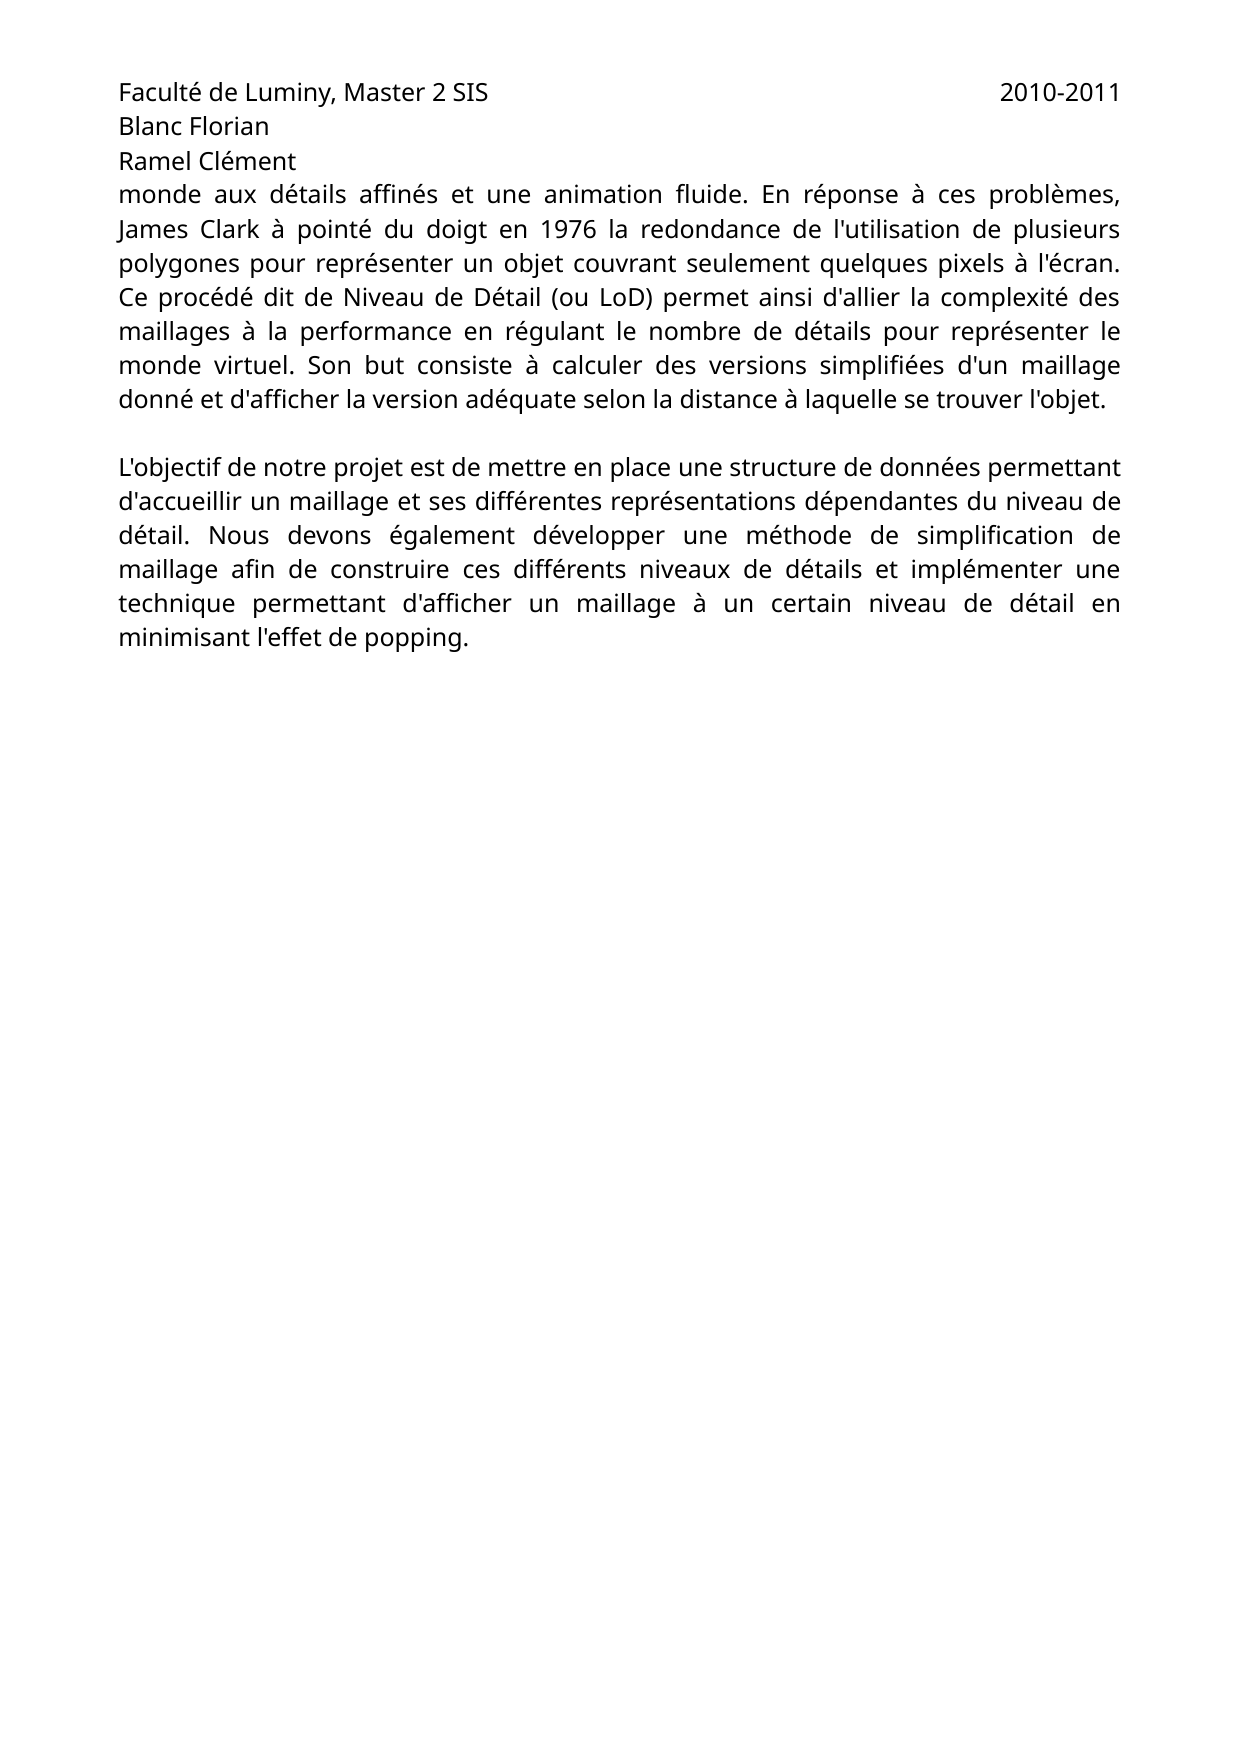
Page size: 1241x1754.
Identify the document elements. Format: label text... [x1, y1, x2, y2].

text monde aux détails affinés et une animation fluide. En réponse à ces problèmes, James Clark à pointé du doigt en 1976 la redondance de l'utilisation de plusieurs polygones pour représenter un objet couvrant seulement quelques pixels à l'écran. Ce procédé dit de Niveau de Détail (ou LoD) permet ainsi d'allier la complexité des maillages à la performance en régulant le nombre de détails pour représenter le monde virtuel. Son but consiste à calculer des versions simplifiées d'un maillage donné et d'afficher la version adéquate selon la distance à laquelle se trouver l'objet. [118, 177, 1122, 416]
text L'objectif de notre projet est de mettre en place une structure de données permettant d'accueillir un maillage et ses différentes représentations dépendantes du niveau de détail. Nous devons également développer une méthode de simplification de maillage afin de construire ces différents niveaux de détails et implémenter une technique permettant d'afficher un maillage à un certain niveau de détail en minimisant l'effet de popping. [118, 450, 1122, 654]
